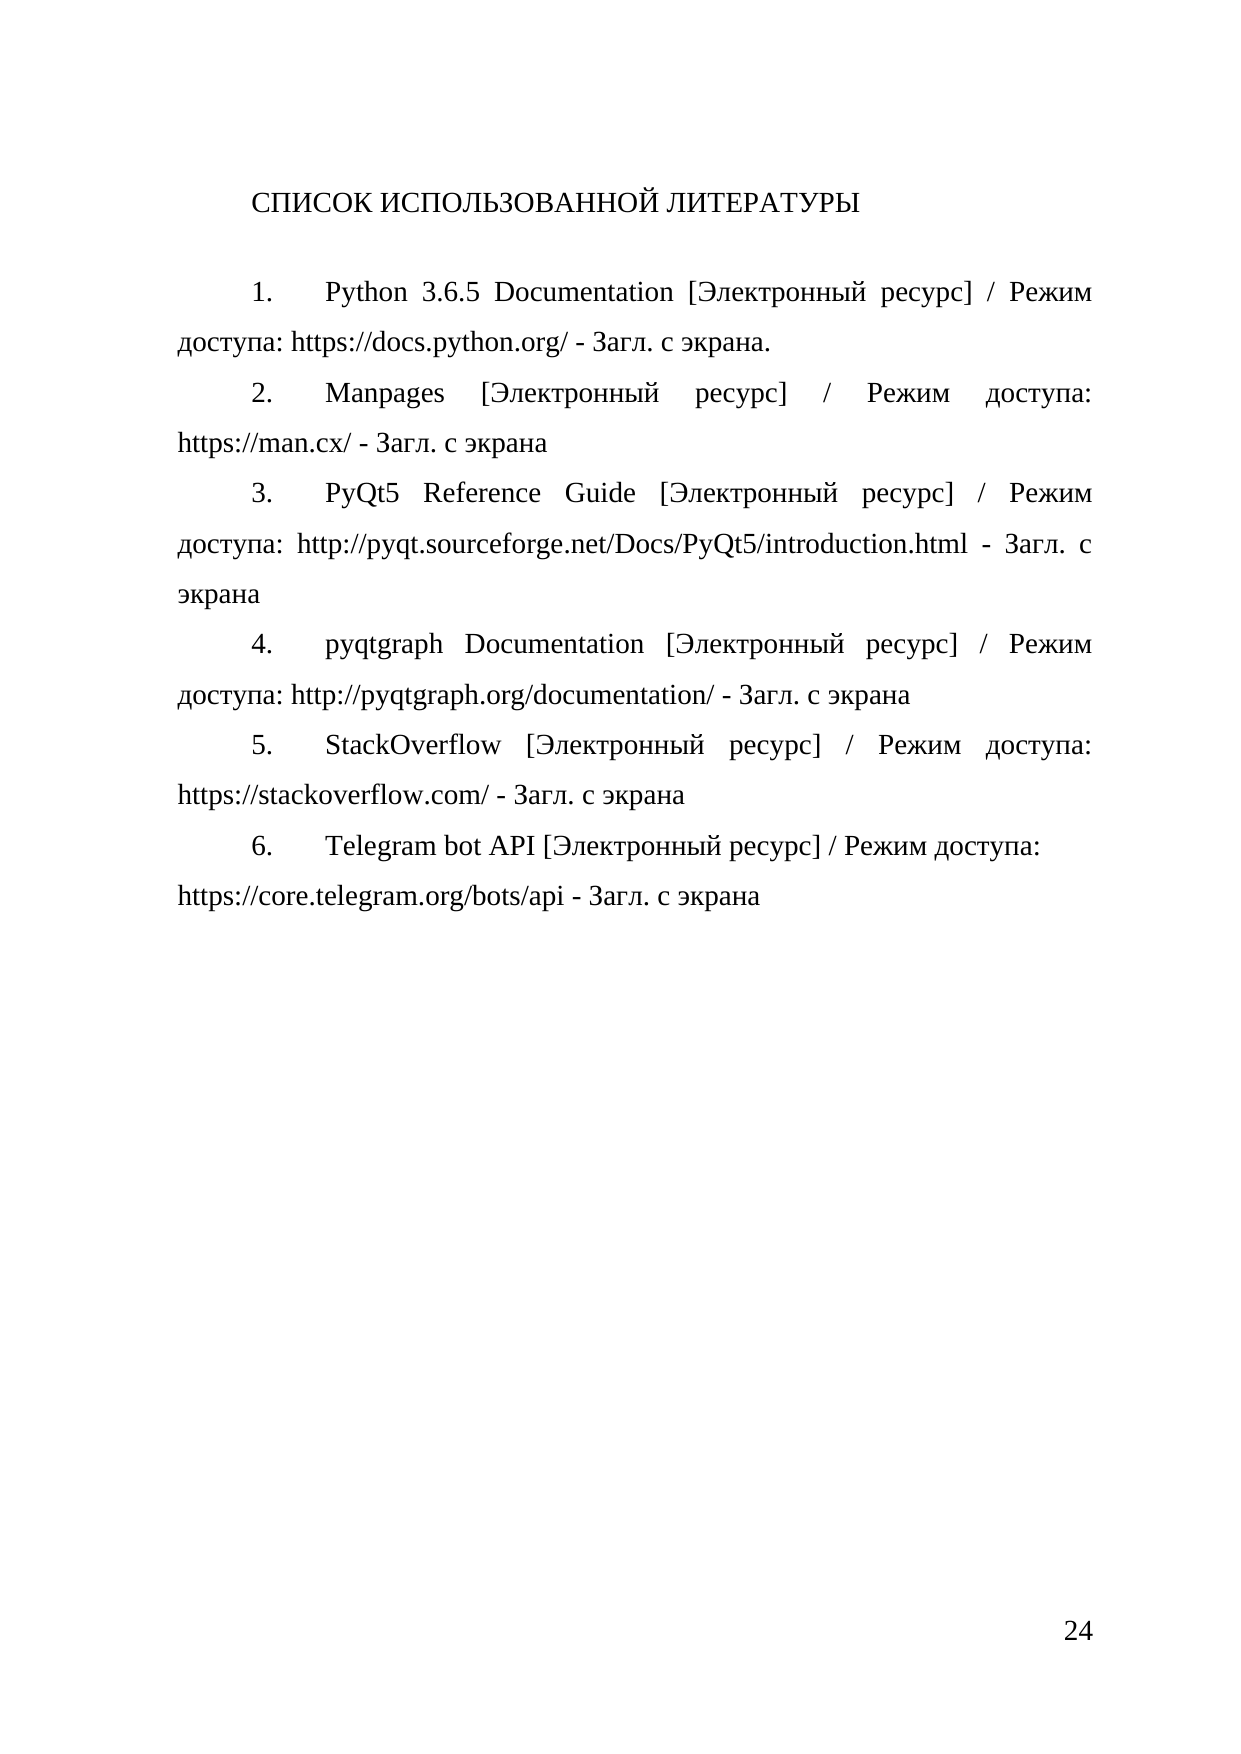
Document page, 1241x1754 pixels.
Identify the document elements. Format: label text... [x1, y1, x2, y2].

subtitle СПИСОК ИСПОЛЬЗОВАННОЙ ЛИТЕРАТУРЫ [177, 185, 1093, 219]
list Python 3.6.5 Documentation [Электронный ресурс] / Режим доступа: https://docs.python.org/ - Загл. с экрана. [177, 274, 1093, 358]
list StackOverflow [Электронный ресурс] / Режим доступа: https://stackoverflow.com/ - Загл. с экрана [177, 727, 1093, 811]
list Telegram bot API [Электронный ресурс] / Режим доступа: https://core.telegram.org/bots/api - Загл. с экрана [177, 828, 1093, 912]
list pyqtgraph Documentation [Электронный ресурс] / Режим доступа: http://pyqtgraph.org/documentation/ - Загл. с экрана [177, 626, 1093, 710]
list PyQt5 Reference Guide [Электронный ресурс] / Режим доступа: http://pyqt.sourceforge.net/Docs/PyQt5/introduction.html - Загл. с экрана [177, 476, 1093, 610]
list Manpages [Электронный ресурс] / Режим доступа: https://man.cx/ - Загл. с экрана [177, 375, 1093, 459]
